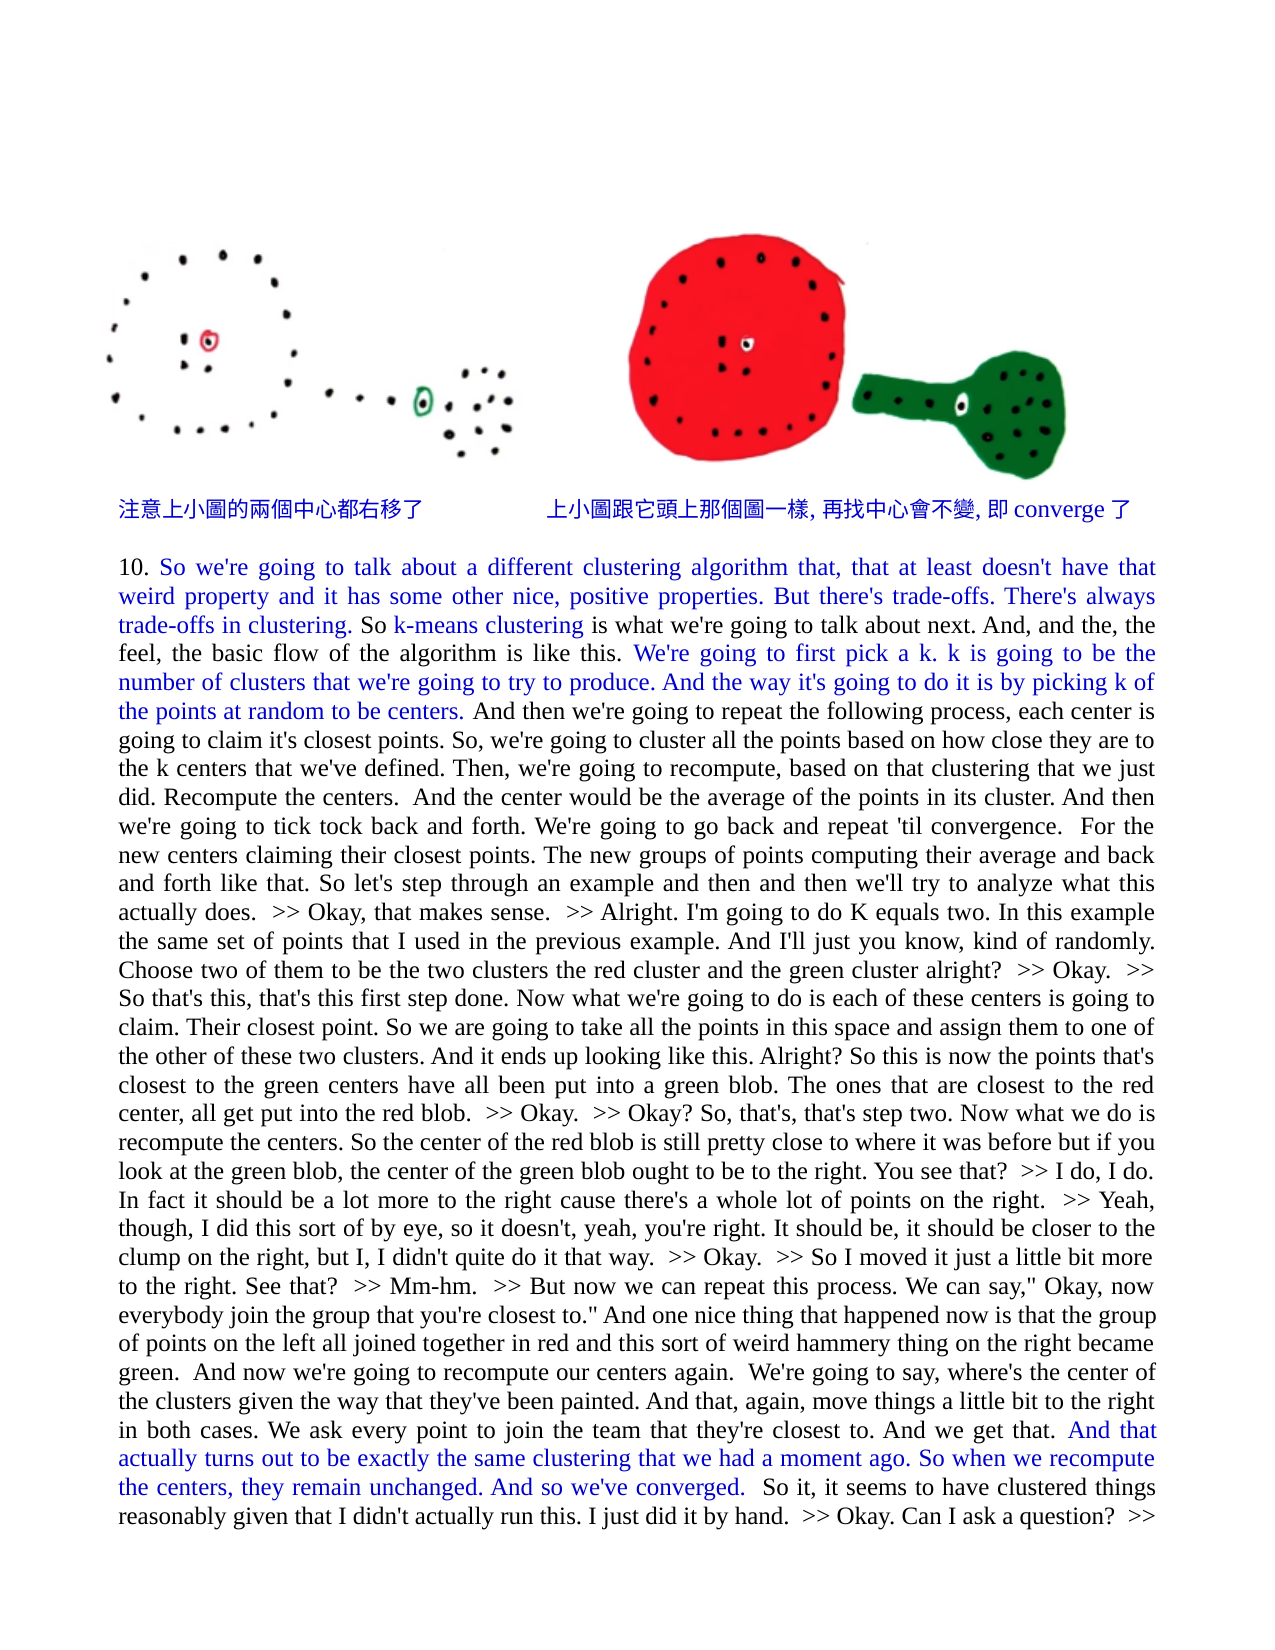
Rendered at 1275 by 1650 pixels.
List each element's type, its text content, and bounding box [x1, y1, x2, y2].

text 注意上小圖的兩個中心都右移了 上小圖跟它頭上那個圖一樣, 再找中心會不變, 即converge了 [118, 492, 1157, 523]
picture [609, 229, 1091, 489]
text 10. So we're going to talk about a different clustering algorithm that, that at least doesn't have that weird property and it has some other nice, positive properties. But there's trade-offs. There's always trade-offs in clustering. So k-means clustering is what we're going to talk about next. And, and the, the feel, the basic flow of the algorithm is like this. We're going to first pick a k. k is going to be the number of clusters that we're going to try to produce. And the way it's going to do it is by picking k of the points at random to be centers. And then we're going to repeat the following process, each center is going to claim it's closest points. So, we're going to cluster all the points based on how close they are to the k centers that we've defined. Then, we're going to recompute, based on that clustering that we just did. Recompute the centers. And the center would be the average of the points in its cluster. And then we're going to tick tock back and forth. We're going to go back and repeat 'til convergence. For the new centers claiming their closest points. The new groups of points computing their average and back and forth like that. So let's step through an example and then and then we'll try to analyze what this actually does. >> Okay, that makes sense. >> Alright. I'm going to do K equals two. In this example the same set of points that I used in the previous example. And I'll just you know, kind of randomly. Choose two of them to be the two clusters the red cluster and the green cluster alright? >> Okay. >> So that's this, that's this first step done. Now what we're going to do is each of these centers is going to claim. Their closest point. So we are going to take all the points in this space and assign them to one of the other of these two clusters. And it ends up looking like this. Alright? So this is now the points that's closest to the green centers have all been put into a green blob. The ones that are closest to the red center, all get put into the red blob. >> Okay. >> Okay? So, that's, that's step two. Now what we do is recompute the centers. So the center of the red blob is still pretty close to where it was before but if you look at the green blob, the center of the green blob ought to be to the right. You see that? >> I do, I do. In fact it should be a lot more to the right cause there's a whole lot of points on the right. >> Yeah, though, I did this sort of by eye, so it doesn't, yeah, you're right. It should be, it should be closer to the clump on the right, but I, I didn't quite do it that way. >> Okay. >> So I moved it just a little bit more to the right. See that? >> Mm-hm. >> But now we can repeat this process. We can say," Okay, now everybody join the group that you're closest to." And one nice thing that happened now is that the group of points on the left all joined together in red and this sort of weird hammery thing on the right became green. And now we're going to recompute our centers again. We're going to say, where's the center of the clusters given the way that they've been painted. And that, again, move things a little bit to the right in both cases. We ask every point to join the team that they're closest to. And we get that. And that actually turns out to be exactly the same clustering that we had a moment ago. So when we recompute the centers, they remain unchanged. And so we've converged. So it, it seems to have clustered things reasonably given that I didn't actually run this. I just did it by hand. >> Okay. Can I ask a question? >> [118, 552, 1157, 1530]
picture [93, 242, 526, 474]
